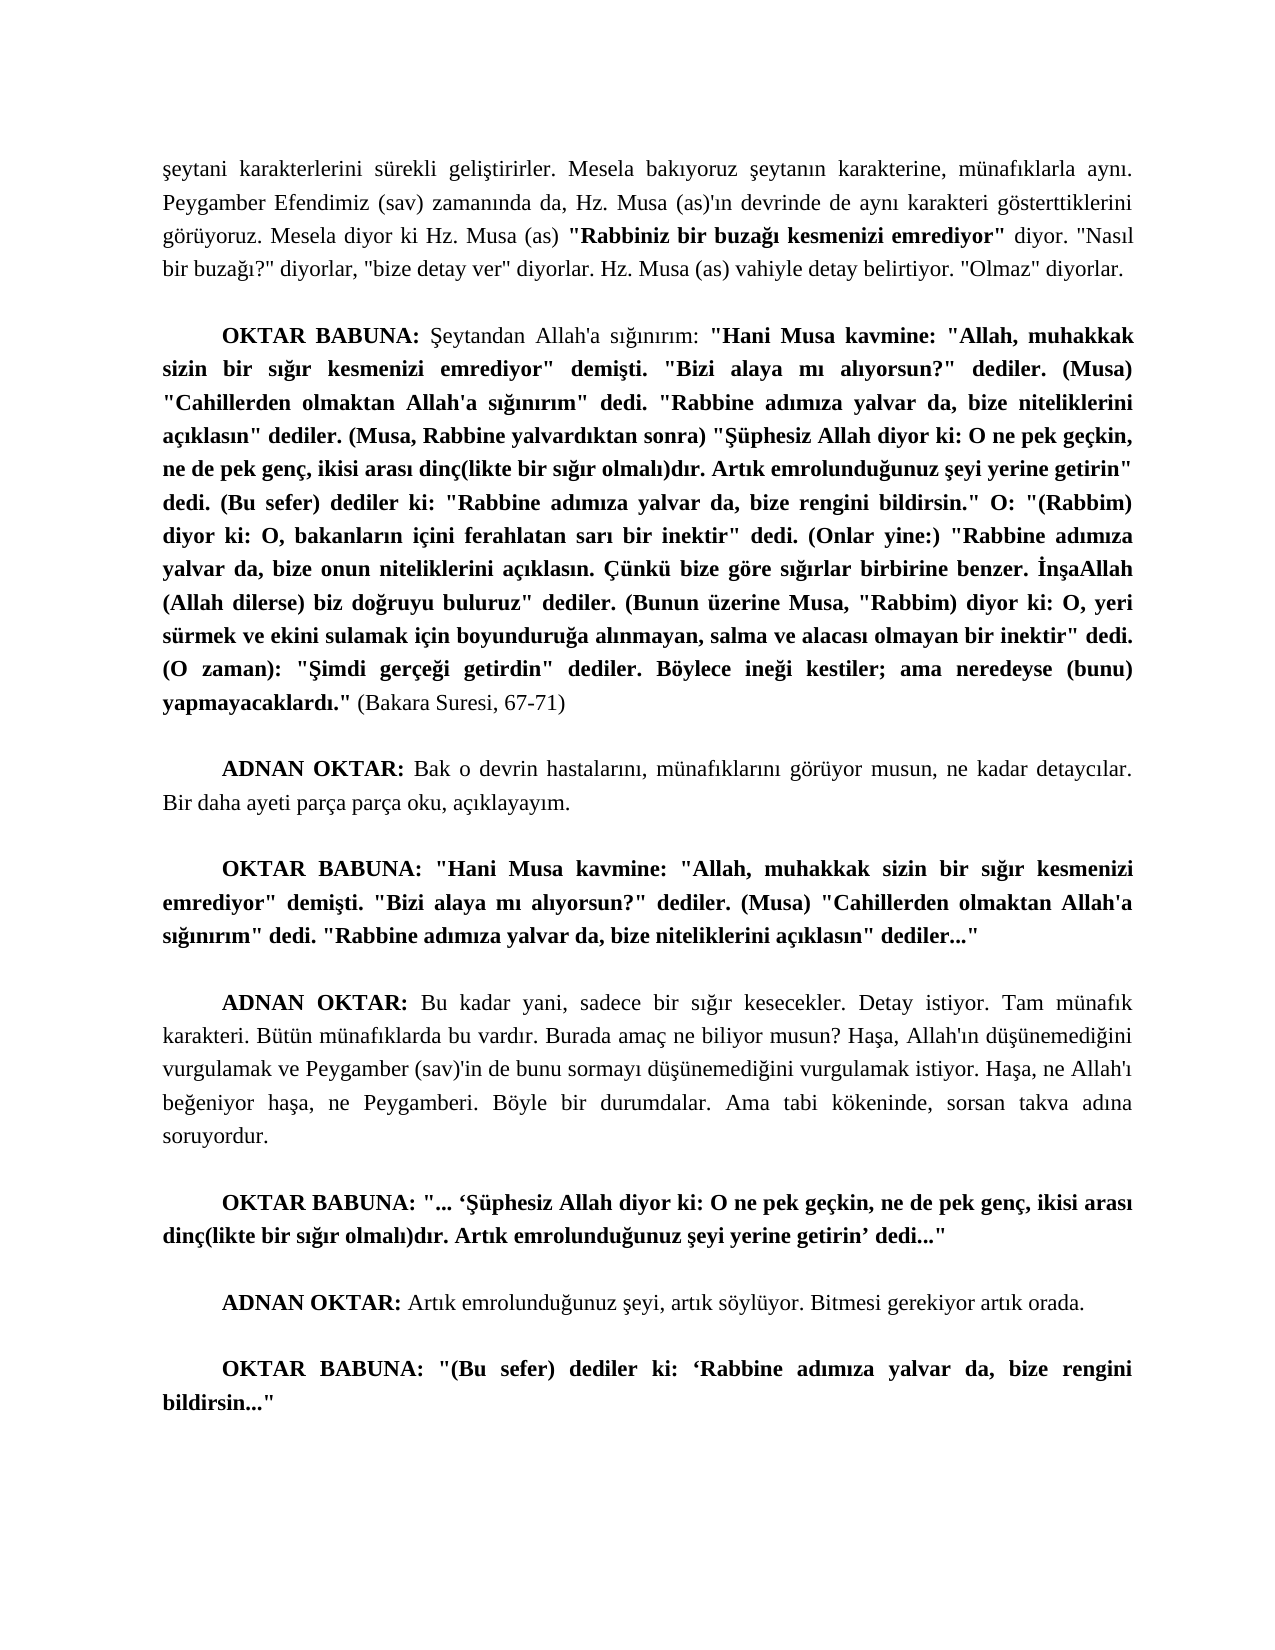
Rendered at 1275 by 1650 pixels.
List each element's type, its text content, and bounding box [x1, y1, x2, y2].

text ADNAN OKTAR: Bak o devrin hastalarını, münafıklarını görüyor musun, ne kadar detaycılar. Bir daha ayeti parça parça oku, açıklayayım. [162, 750, 1134, 817]
text OKTAR BABUNA: Şeytandan Allah'a sığınırım: "Hani Musa kavmine: "Allah, muhakkak sizin bir sığır kesmenizi emrediyor" demişti. "Bizi alaya mı alıyorsun?" dediler. (Musa) "Cahillerden olmaktan Allah'a sığınırım" dedi. "Rabbine adımıza yalvar da, bize niteliklerini açıklasın" dediler. (Musa, Rabbine yalvardıktan sonra) "Şüphesiz Allah diyor ki: O ne pek geçkin, ne de pek genç, ikisi arası dinç(likte bir sığır olmalı)dır. Artık emrolunduğunuz şeyi yerine getirin" dedi. (Bu sefer) dediler ki: "Rabbine adımıza yalvar da, bize rengini bildirsin." O: "(Rabbim) diyor ki: O, bakanların içini ferahlatan sarı bir inektir" dedi. (Onlar yine:) "Rabbine adımıza yalvar da, bize onun niteliklerini açıklasın. Çünkü bize göre sığırlar birbirine benzer. İnşaAllah (Allah dilerse) biz doğruyu buluruz" dediler. (Bunun üzerine Musa, "Rabbim) diyor ki: O, yeri sürmek ve ekini sulamak için boyunduruğa alınmayan, salma ve alacası olmayan bir inektir" dedi. (O zaman): "Şimdi gerçeği getirdin" dediler. Böylece ineği kestiler; ama neredeyse (bunu) yapmayacaklardı." (Bakara Suresi, 67-71) [162, 317, 1134, 717]
text OKTAR BABUNA: "Hani Musa kavmine: "Allah, muhakkak sizin bir sığır kesmenizi emrediyor" demişti. "Bizi alaya mı alıyorsun?" dediler. (Musa) "Cahillerden olmaktan Allah'a sığınırım" dedi. "Rabbine adımıza yalvar da, bize niteliklerini açıklasın" dediler..." [162, 850, 1134, 950]
text ADNAN OKTAR: Artık emrolunduğunuz şeyi, artık söylüyor. Bitmesi gerekiyor artık orada. [162, 1283, 1134, 1317]
text OKTAR BABUNA: "... ‘Şüphesiz Allah diyor ki: O ne pek geçkin, ne de pek genç, ikisi arası dinç(likte bir sığır olmalı)dır. Artık emrolunduğunuz şeyi yerine getirin’ dedi..." [162, 1183, 1134, 1250]
text OKTAR BABUNA: "(Bu sefer) dediler ki: ‘Rabbine adımıza yalvar da, bize rengini bildirsin..." [162, 1350, 1134, 1417]
text ADNAN OKTAR: Bu kadar yani, sadece bir sığır kesecekler. Detay istiyor. Tam münafık karakteri. Bütün münafıklarda bu vardır. Burada amaç ne biliyor musun? Haşa, Allah'ın düşünemediğini vurgulamak ve Peygamber (sav)'in de bunu sormayı düşünemediğini vurgulamak istiyor. Haşa, ne Allah'ı beğeniyor haşa, ne Peygamberi. Böyle bir durumdalar. Ama tabi kökeninde, sorsan takva adına soruyordur. [162, 983, 1134, 1150]
text şeytani karakterlerini sürekli geliştirirler. Mesela bakıyoruz şeytanın karakterine, münafıklarla aynı. Peygamber Efendimiz (sav) zamanında da, Hz. Musa (as)'ın devrinde de aynı karakteri gösterttiklerini görüyoruz. Mesela diyor ki Hz. Musa (as) "Rabbiniz bir buzağı kesmenizi emrediyor" diyor. "Nasıl bir buzağı?" diyorlar, "bize detay ver" diyorlar. Hz. Musa (as) vahiyle detay belirtiyor. "Olmaz" diyorlar. [162, 150, 1134, 283]
